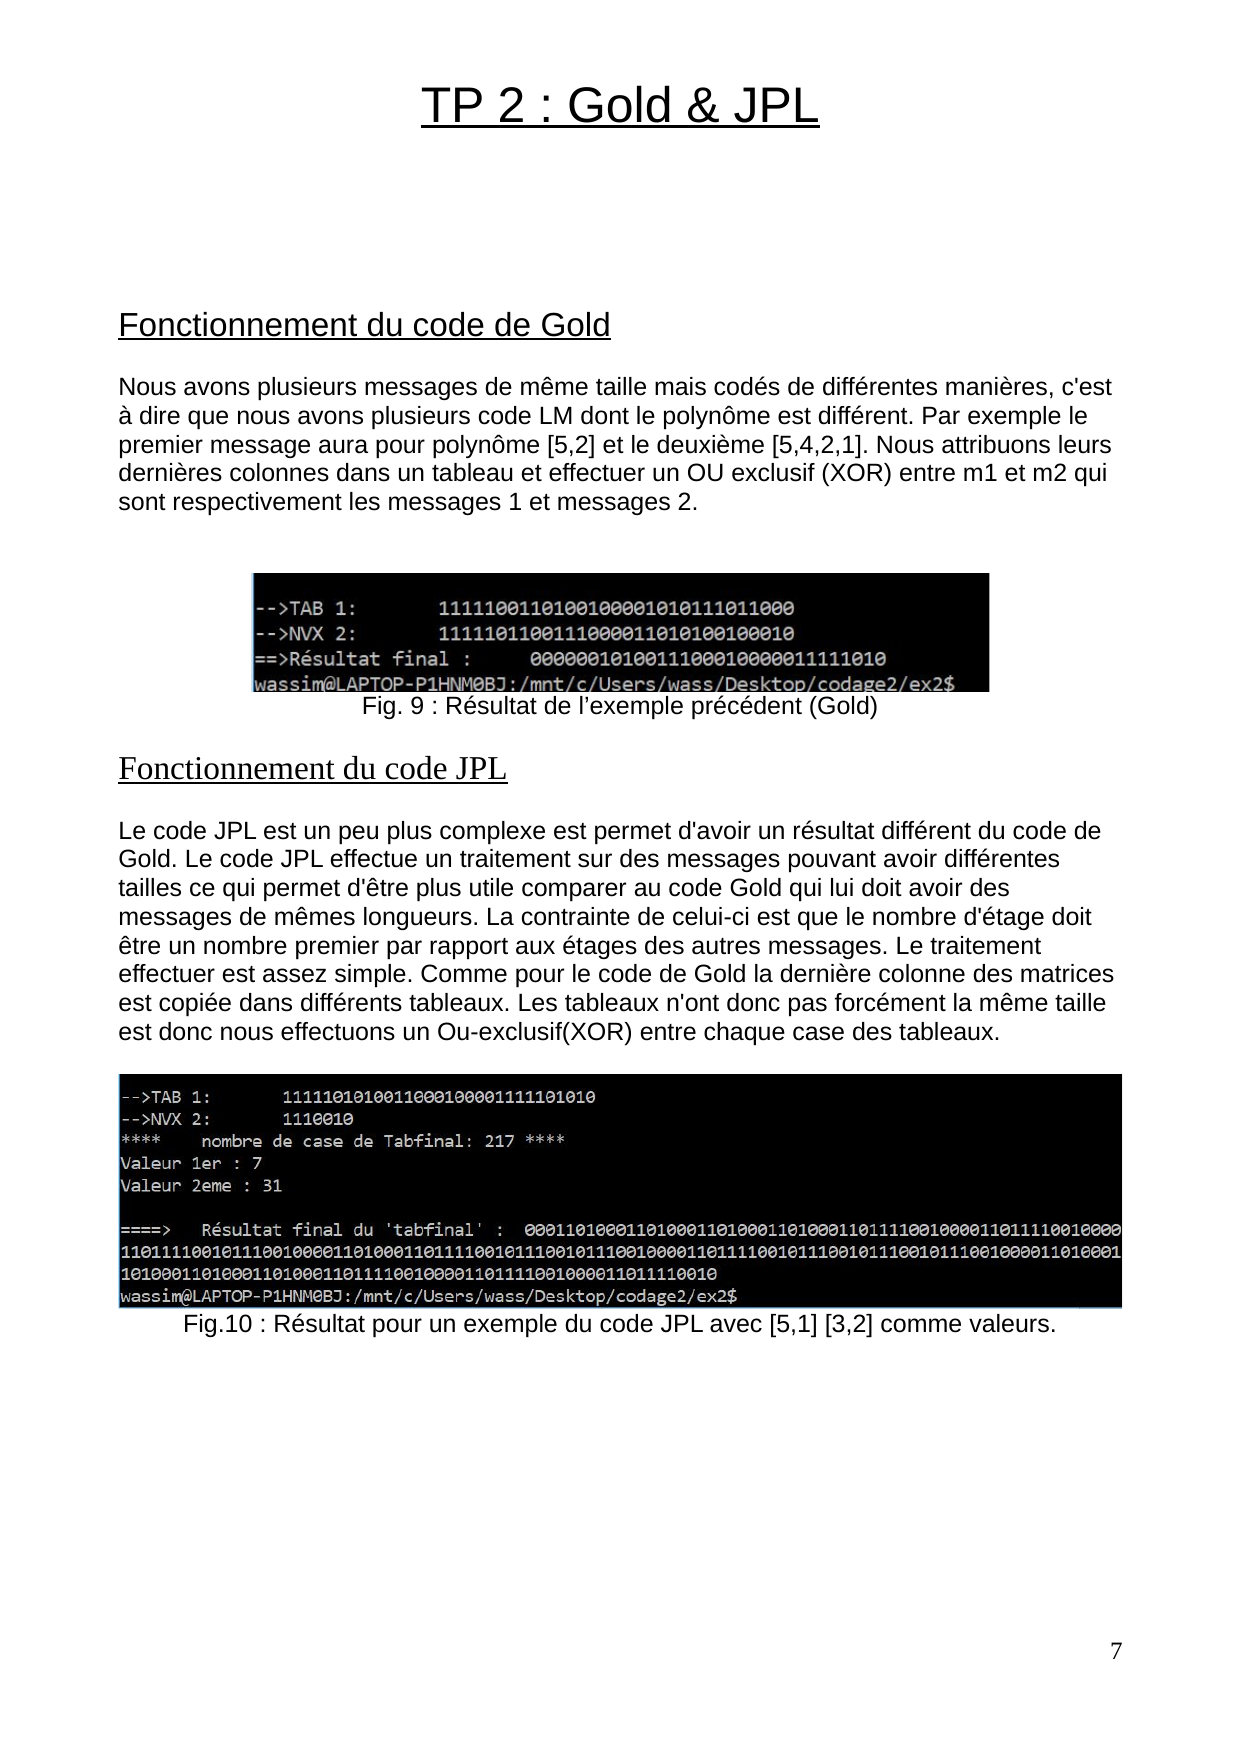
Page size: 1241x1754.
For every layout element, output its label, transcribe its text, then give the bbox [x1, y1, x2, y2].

text TP 2 : Gold & JPL [118, 75, 1122, 132]
text Fonctionnement du code de Gold [118, 305, 1122, 343]
text Fig.10 : Résultat pour un exemple du code JPL avec [5,1] [3,2] comme valeurs. [118, 1309, 1122, 1337]
text Nous avons plusieurs messages de même taille mais codés de différentes manières, c'est à dire que nous avons plusieurs code LM dont le polynôme est différent. Par exemple le premier message aura pour polynôme [5,2] et le deuxième [5,4,2,1]. Nous attribuons leurs dernières colonnes dans un tableau et effectuer un OU exclusif (XOR) entre m1 et m2 qui sont respectivement les messages 1 et messages 2. [118, 372, 1122, 516]
text Le code JPL est un peu plus complexe est permet d'avoir un résultat différent du code de Gold. Le code JPL effectue un traitement sur des messages pouvant avoir différentes tailles ce qui permet d'être plus utile comparer au code Gold qui lui doit avoir des messages de mêmes longueurs. La contrainte de celui-ci est que le nombre d'étage doit être un nombre premier par rapport aux étages des autres messages. Le traitement effectuer est assez simple. Comme pour le code de Gold la dernière colonne des matrices est copiée dans différents tableaux. Les tableaux n'ont donc pas forcément la même taille est donc nous effectuons un Ou-exclusif(XOR) entre chaque case des tableaux. [118, 816, 1122, 1046]
text Fonctionnement du code JPL [118, 749, 1122, 787]
text Fig. 9 : Résultat de l’exemple précédent (Gold) [118, 691, 1122, 720]
